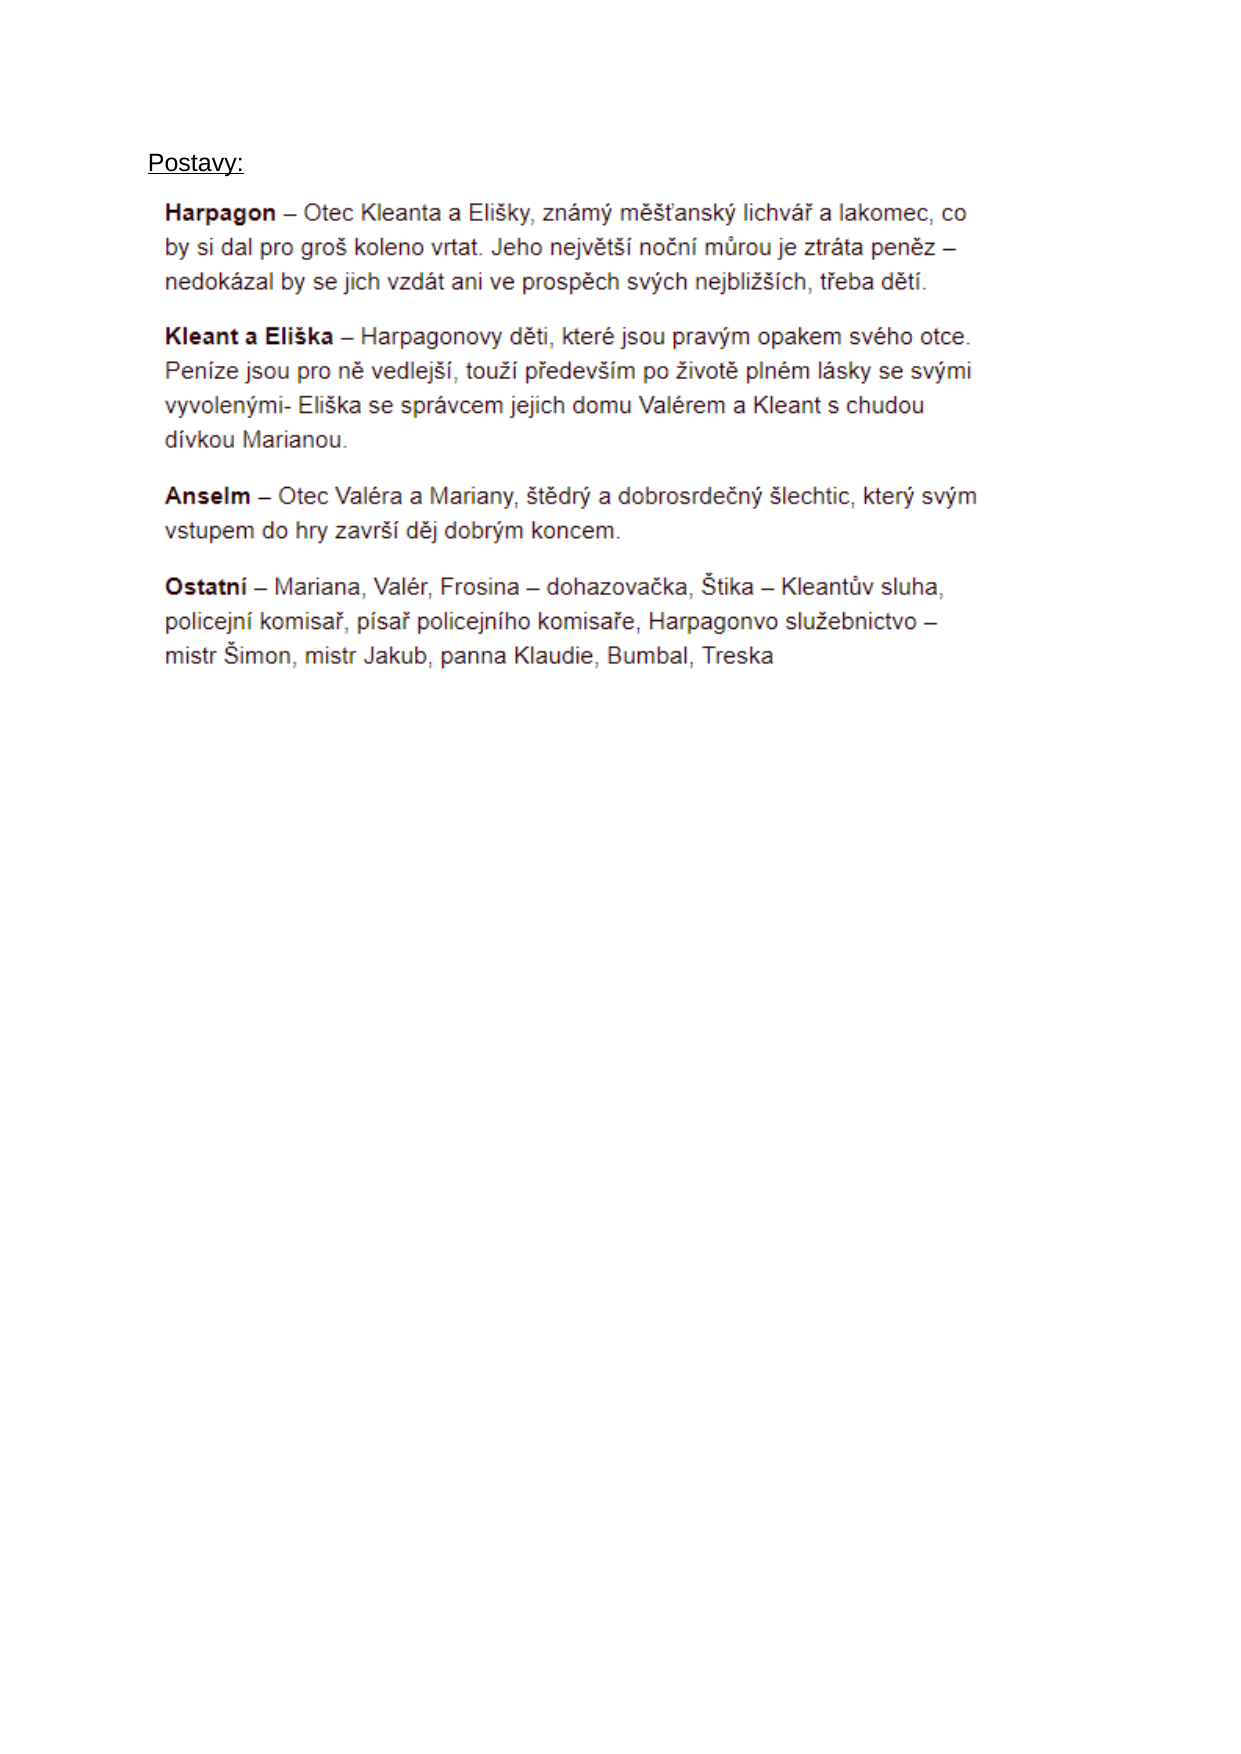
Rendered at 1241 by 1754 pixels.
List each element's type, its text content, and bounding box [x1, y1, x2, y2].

picture [162, 200, 984, 678]
text Postavy: [148, 148, 1093, 176]
